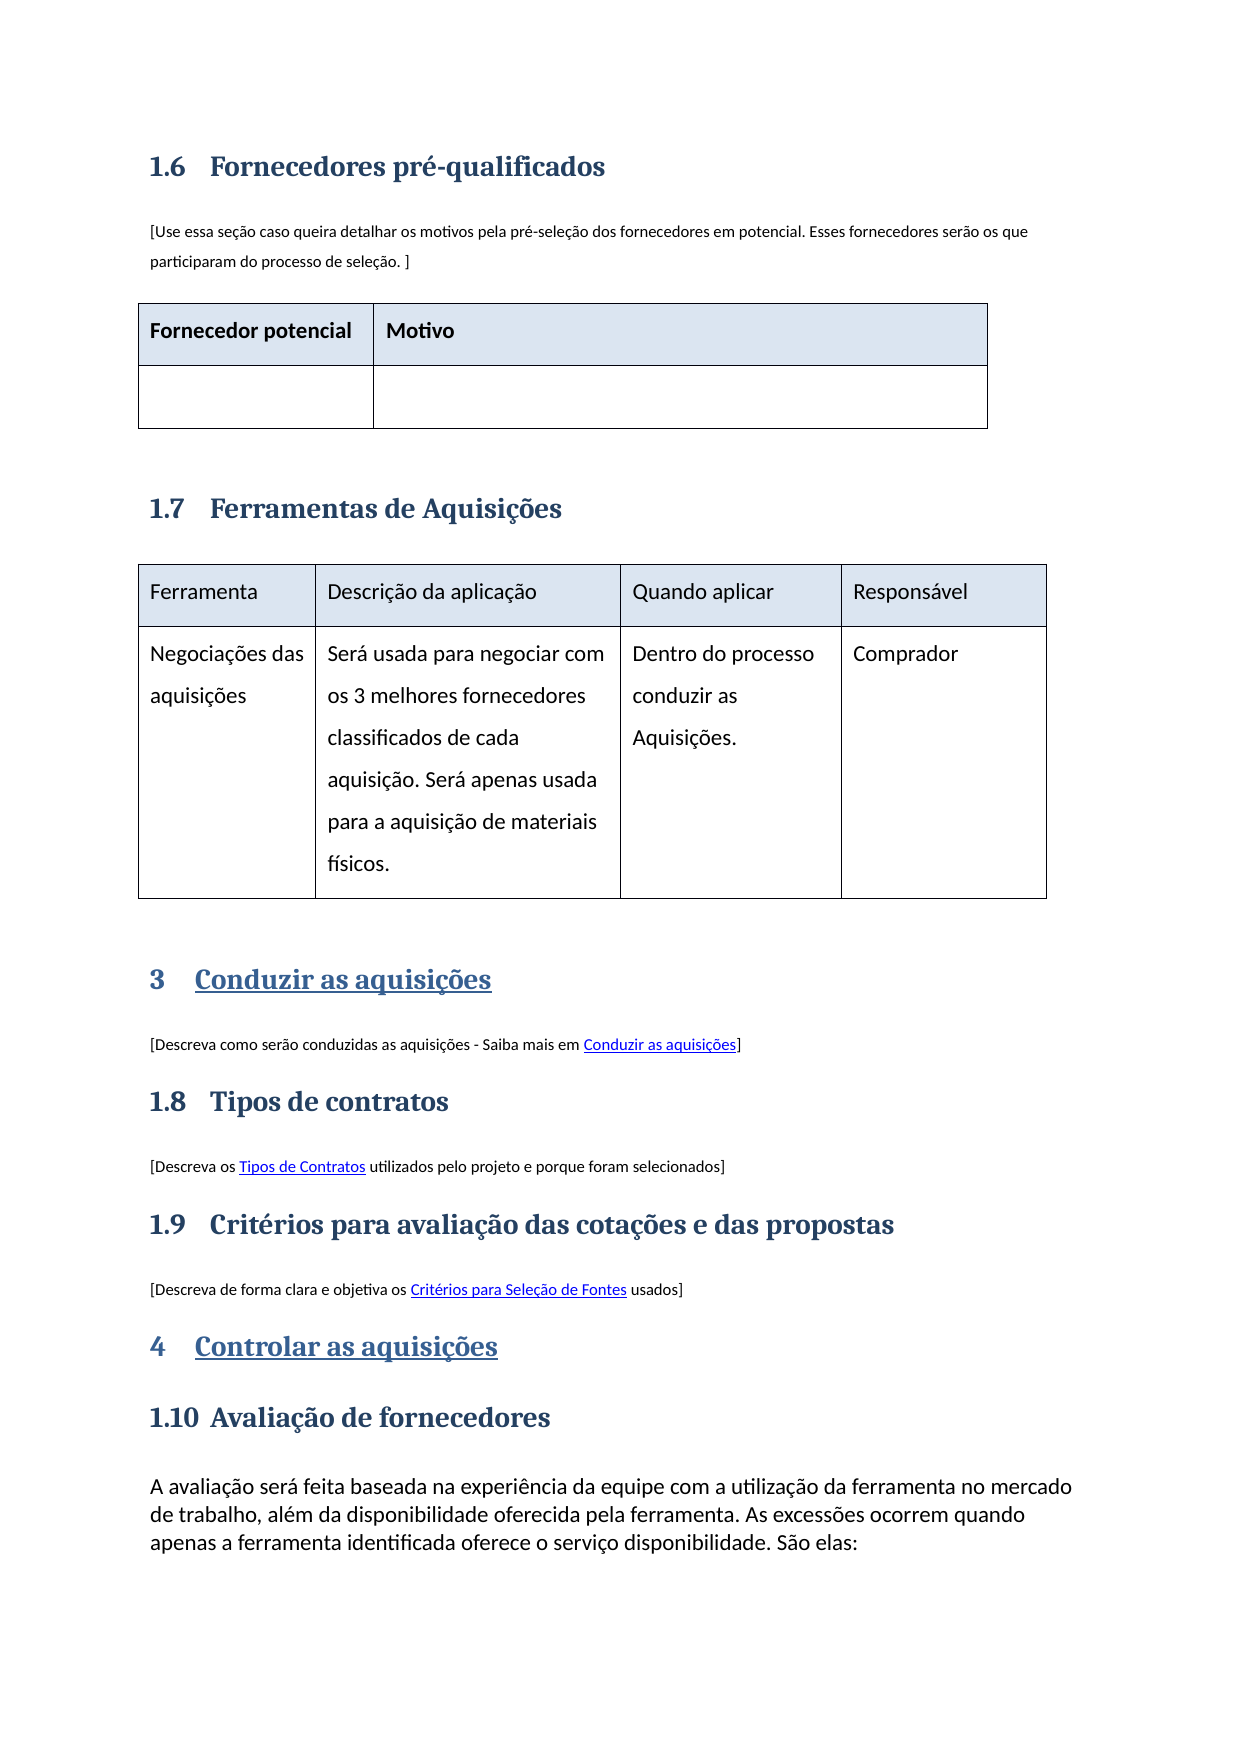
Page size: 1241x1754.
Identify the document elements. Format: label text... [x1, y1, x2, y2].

subtitle Fornecedores pré-qualificados [150, 150, 1090, 183]
table_cell Será usada para negociar com os 3 melhores fornecedores classificados de cada aquisição. Será apenas usada para a aquisição de materiais físicos. [316, 627, 620, 898]
table_header Responsável [842, 565, 1046, 626]
subtitle Ferramentas de Aquisições [150, 492, 1090, 526]
table_cell [139, 366, 373, 428]
text [Descreva de forma clara e objetiva os Critérios para Seleção de Fontes usados] [150, 1279, 1090, 1299]
subtitle Avaliação de fornecedores [150, 1401, 1090, 1435]
subtitle Tipos de contratos [150, 1085, 1090, 1119]
text A avaliação será feita baseada na experiência da equipe com a utilização da ferramenta no mercado de trabalho, além da disponibilidade oferecida pela ferramenta. As excessões ocorrem quando apenas a ferramenta identificada oferece o serviço disponibilidade. São elas: [150, 1472, 1090, 1557]
table_header Ferramenta [139, 565, 315, 626]
text [Descreva como serão conduzidas as aquisições - Saiba mais em Conduzir as aquisições] [150, 1034, 1090, 1054]
table_cell Dentro do processo conduzir as Aquisições. [621, 627, 841, 898]
text [Use essa seção caso queira detalhar os motivos pela pré-seleção dos fornecedores em potencial. Esses fornecedores serão os que participaram do processo de seleção. ] [150, 221, 1090, 272]
table_header Quando aplicar [621, 565, 841, 626]
subtitle Critérios para avaliação das cotações e das propostas [150, 1208, 1090, 1241]
subtitle Controlar as aquisições [150, 1330, 1090, 1364]
table_header Descrição da aplicação [316, 565, 620, 626]
subtitle Conduzir as aquisições [150, 963, 1090, 997]
table_cell [374, 366, 987, 428]
table_cell Negociações das aquisições [139, 627, 315, 898]
table_header Fornecedor potencial [139, 304, 373, 365]
text [Descreva os Tipos de Contratos utilizados pelo projeto e porque foram selecionados] [150, 1157, 1090, 1177]
table_header Motivo [374, 304, 987, 365]
table_cell Comprador [842, 627, 1046, 898]
